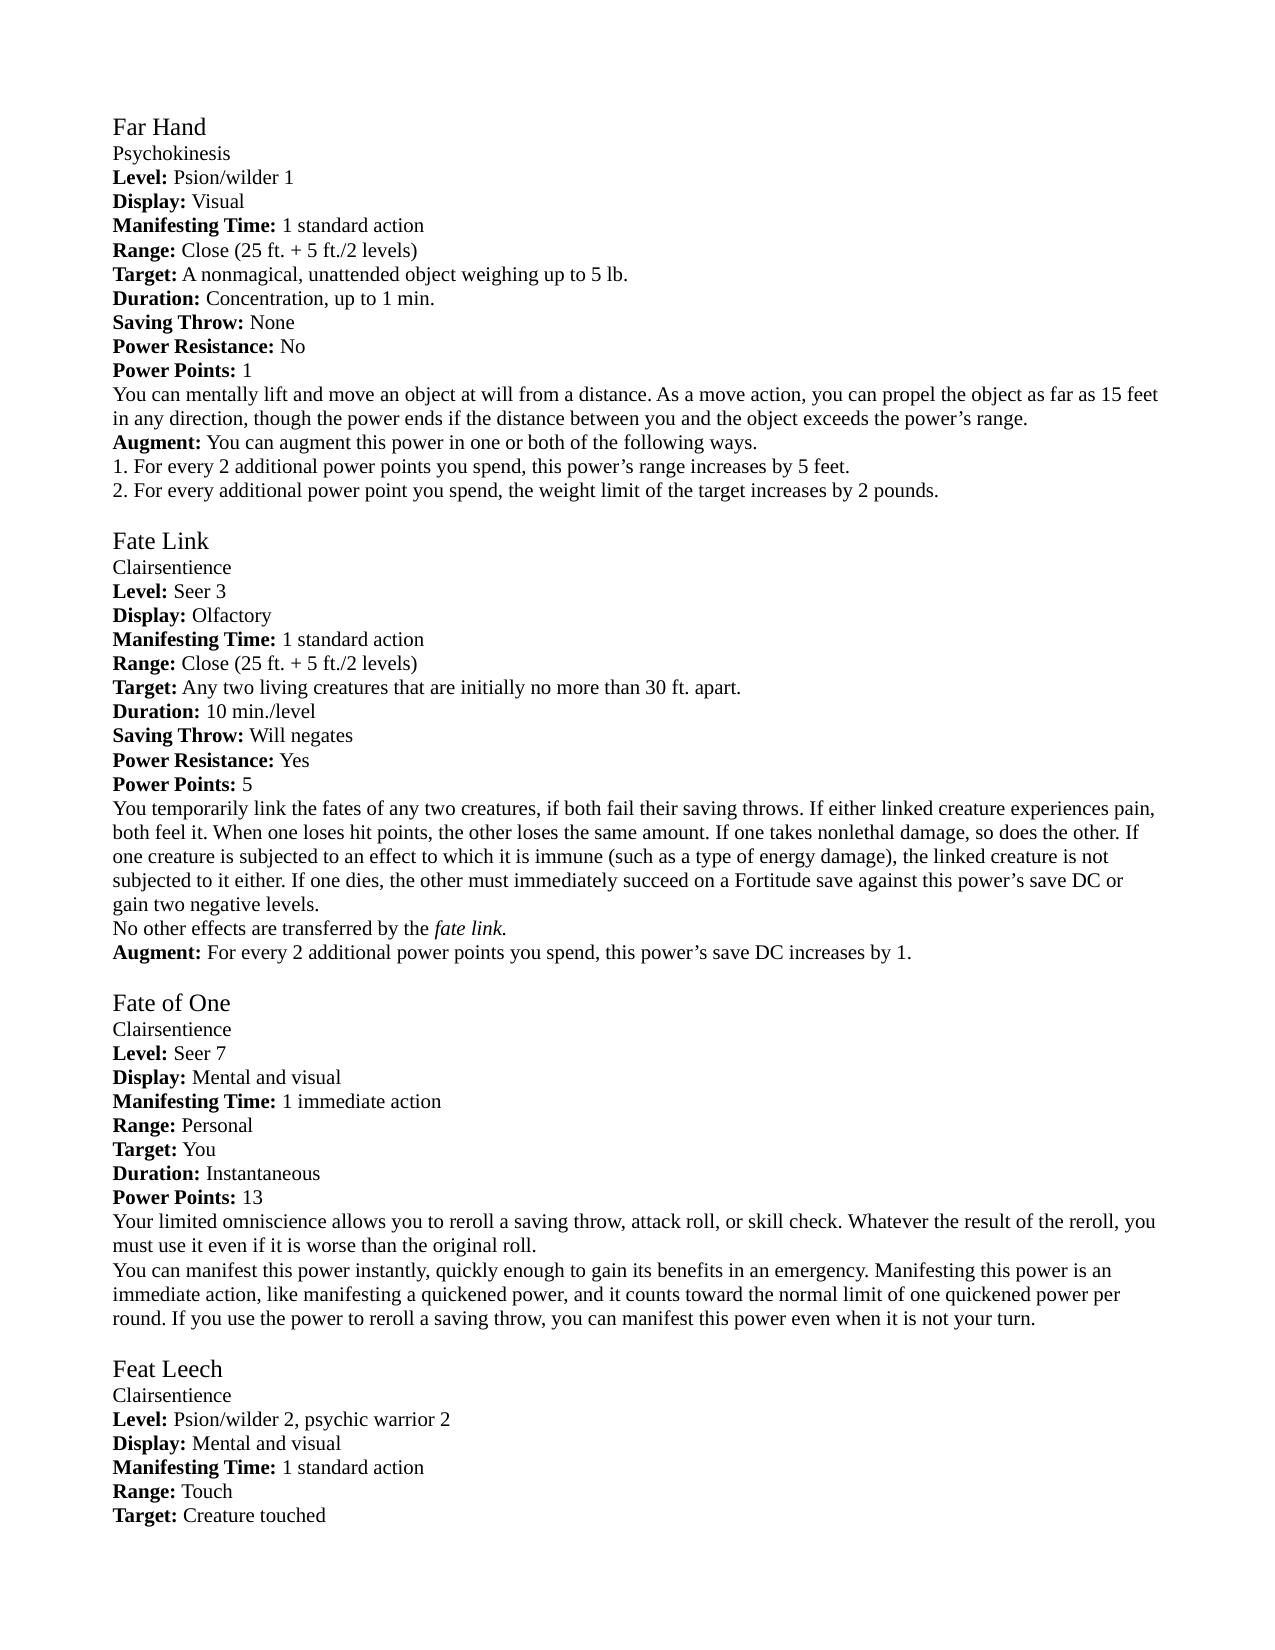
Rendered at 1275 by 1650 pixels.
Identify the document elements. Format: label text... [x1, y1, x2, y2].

text Display: Visual [112, 189, 1162, 213]
text Level: Psion/wilder 1 [112, 165, 1162, 189]
text Level: Seer 3 [112, 579, 1162, 603]
text Display: Olfactory [112, 603, 1162, 627]
text Target: Any two living creatures that are initially no more than 30 ft. apart. [112, 675, 1162, 699]
text You can manifest this power instantly, quickly enough to gain its benefits in an emergency. Manifesting this power is an immediate action, like manifesting a quickened power, and it counts toward the normal limit of one quickened power per round. If you use the power to reroll a saving throw, you can manifest this power even when it is not your turn. [112, 1257, 1162, 1330]
text Saving Throw: Will negates [112, 723, 1162, 747]
subtitle Fate of One [112, 988, 1162, 1017]
subtitle Fate Link [112, 526, 1162, 555]
text Target: Creature touched [112, 1503, 1162, 1527]
text Clairsentience [112, 1017, 1162, 1041]
text Power Points: 5 [112, 772, 1162, 796]
text Saving Throw: None [112, 310, 1162, 334]
text Clairsentience [112, 1382, 1162, 1407]
text Manifesting Time: 1 standard action [112, 213, 1162, 237]
text You temporarily link the fates of any two creatures, if both fail their saving throws. If either linked creature experiences pain, both feel it. When one loses hit points, the other loses the same amount. If one takes nonlethal damage, so does the other. If one creature is subjected to an effect to which it is immune (such as a type of energy damage), the linked creature is not subjected to it either. If one dies, the other must immediately succeed on a Fortitude save against this power’s save DC or gain two negative levels. [112, 796, 1162, 916]
text Range: Close (25 ft. + 5 ft./2 levels) [112, 651, 1162, 675]
text Target: A nonmagical, unattended object weighing up to 5 lb. [112, 262, 1162, 286]
text Augment: You can augment this power in one or both of the following ways. [112, 430, 1162, 454]
text You can mentally lift and move an object at will from a distance. As a move action, you can propel the object as far as 15 feet in any direction, though the power ends if the distance between you and the object exceeds the power’s range. [112, 382, 1162, 430]
text Psychokinesis [112, 141, 1162, 165]
text No other effects are transferred by the fate link. [112, 916, 1162, 940]
text Range: Close (25 ft. + 5 ft./2 levels) [112, 237, 1162, 262]
text 1. For every 2 additional power points you spend, this power’s range increases by 5 feet. [112, 454, 1162, 478]
subtitle Far Hand [112, 112, 1162, 141]
text Clairsentience [112, 555, 1162, 579]
text Range: Touch [112, 1479, 1162, 1503]
text Power Resistance: No [112, 334, 1162, 358]
text Augment: For every 2 additional power points you spend, this power’s save DC increases by 1. [112, 940, 1162, 964]
text Manifesting Time: 1 immediate action [112, 1089, 1162, 1113]
text Manifesting Time: 1 standard action [112, 627, 1162, 651]
text Power Resistance: Yes [112, 747, 1162, 772]
text 2. For every additional power point you spend, the weight limit of the target increases by 2 pounds. [112, 478, 1162, 502]
text Power Points: 13 [112, 1185, 1162, 1209]
text Target: You [112, 1137, 1162, 1161]
subtitle Feat Leech [112, 1354, 1162, 1382]
text Range: Personal [112, 1113, 1162, 1137]
text Display: Mental and visual [112, 1065, 1162, 1089]
text Duration: Instantaneous [112, 1161, 1162, 1185]
text Duration: 10 min./level [112, 699, 1162, 723]
text Level: Psion/wilder 2, psychic warrior 2 [112, 1407, 1162, 1431]
text Display: Mental and visual [112, 1431, 1162, 1455]
text Your limited omniscience allows you to reroll a saving throw, attack roll, or skill check. Whatever the result of the reroll, you must use it even if it is worse than the original roll. [112, 1209, 1162, 1257]
text Manifesting Time: 1 standard action [112, 1455, 1162, 1479]
text Duration: Concentration, up to 1 min. [112, 286, 1162, 310]
text Level: Seer 7 [112, 1041, 1162, 1065]
text Power Points: 1 [112, 358, 1162, 382]
